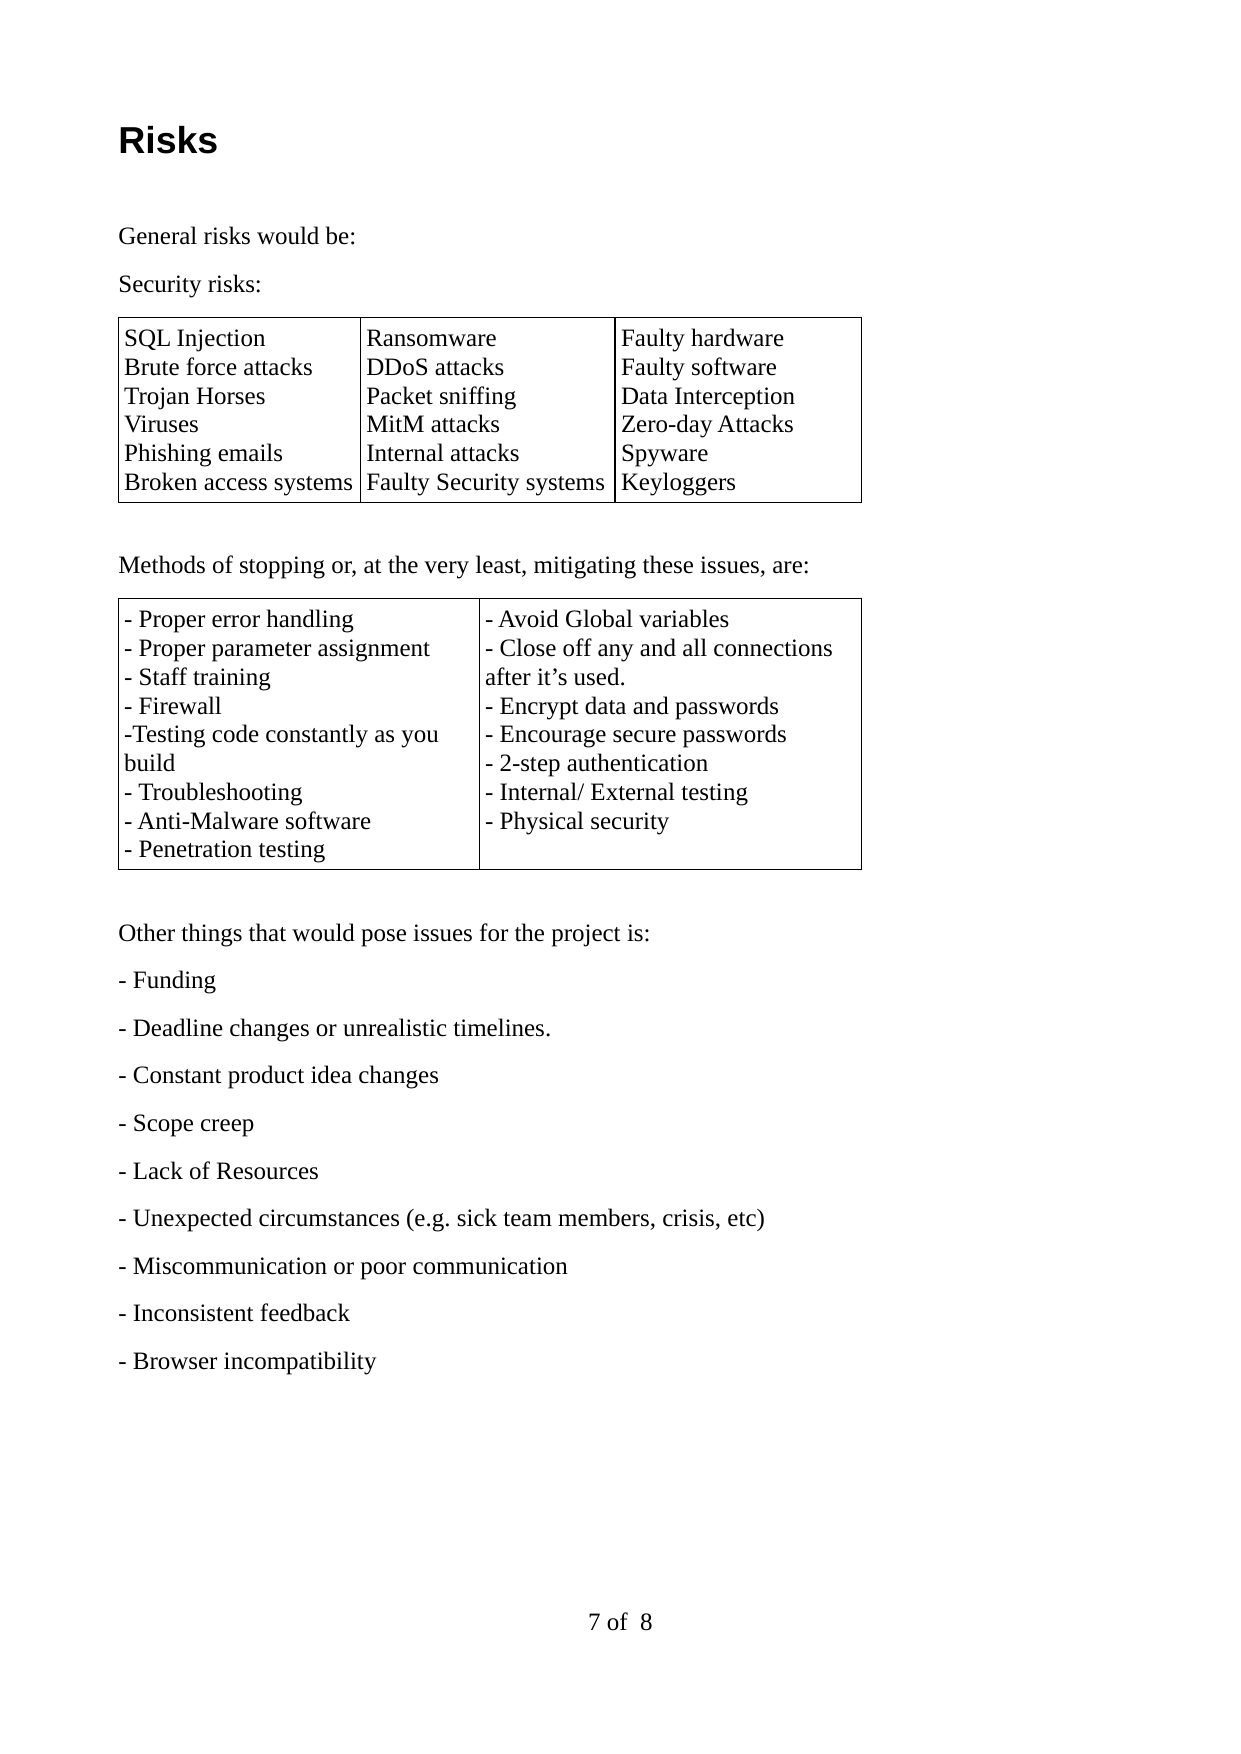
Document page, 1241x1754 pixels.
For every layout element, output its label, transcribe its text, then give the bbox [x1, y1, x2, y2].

table_header SQL Injection Brute force attacks Trojan Horses Viruses Phishing emails Broken access systems [119, 318, 360, 502]
table_header Faulty hardware Faulty software Data Interception Zero-day Attacks Spyware Keyloggers [616, 318, 861, 502]
text - Deadline changes or unrealistic timelines. [118, 1013, 1122, 1042]
text - Browser incompatibility [118, 1346, 1122, 1375]
text Methods of stopping or, at the very least, mitigating these issues, are: [118, 550, 1122, 579]
text - Lack of Resources [118, 1156, 1122, 1184]
text - Inconsistent feedback [118, 1298, 1122, 1327]
table_header Ransomware DDoS attacks Packet sniffing MitM attacks Internal attacks Faulty Security systems [361, 318, 614, 502]
text Security risks: [118, 269, 1122, 298]
table_header - Avoid Global variables - Close off any and all connections after it’s used. - Encrypt data and passwords - Encourage secure passwords - 2-step authentication - Internal/ External testing - Physical security [480, 599, 861, 869]
subtitle Risks [118, 118, 1122, 161]
text General risks would be: [118, 221, 1122, 250]
text - Miscommunication or poor communication [118, 1251, 1122, 1280]
text Other things that would pose issues for the project is: [118, 918, 1122, 946]
text - Unexpected circumstances (e.g. sick team members, crisis, etc) [118, 1203, 1122, 1232]
table_header - Proper error handling - Proper parameter assignment - Staff training - Firewall -Testing code constantly as you build - Troubleshooting - Anti-Malware software - Penetration testing [119, 599, 479, 869]
text - Funding [118, 965, 1122, 994]
text - Scope creep [118, 1108, 1122, 1137]
text - Constant product idea changes [118, 1061, 1122, 1089]
